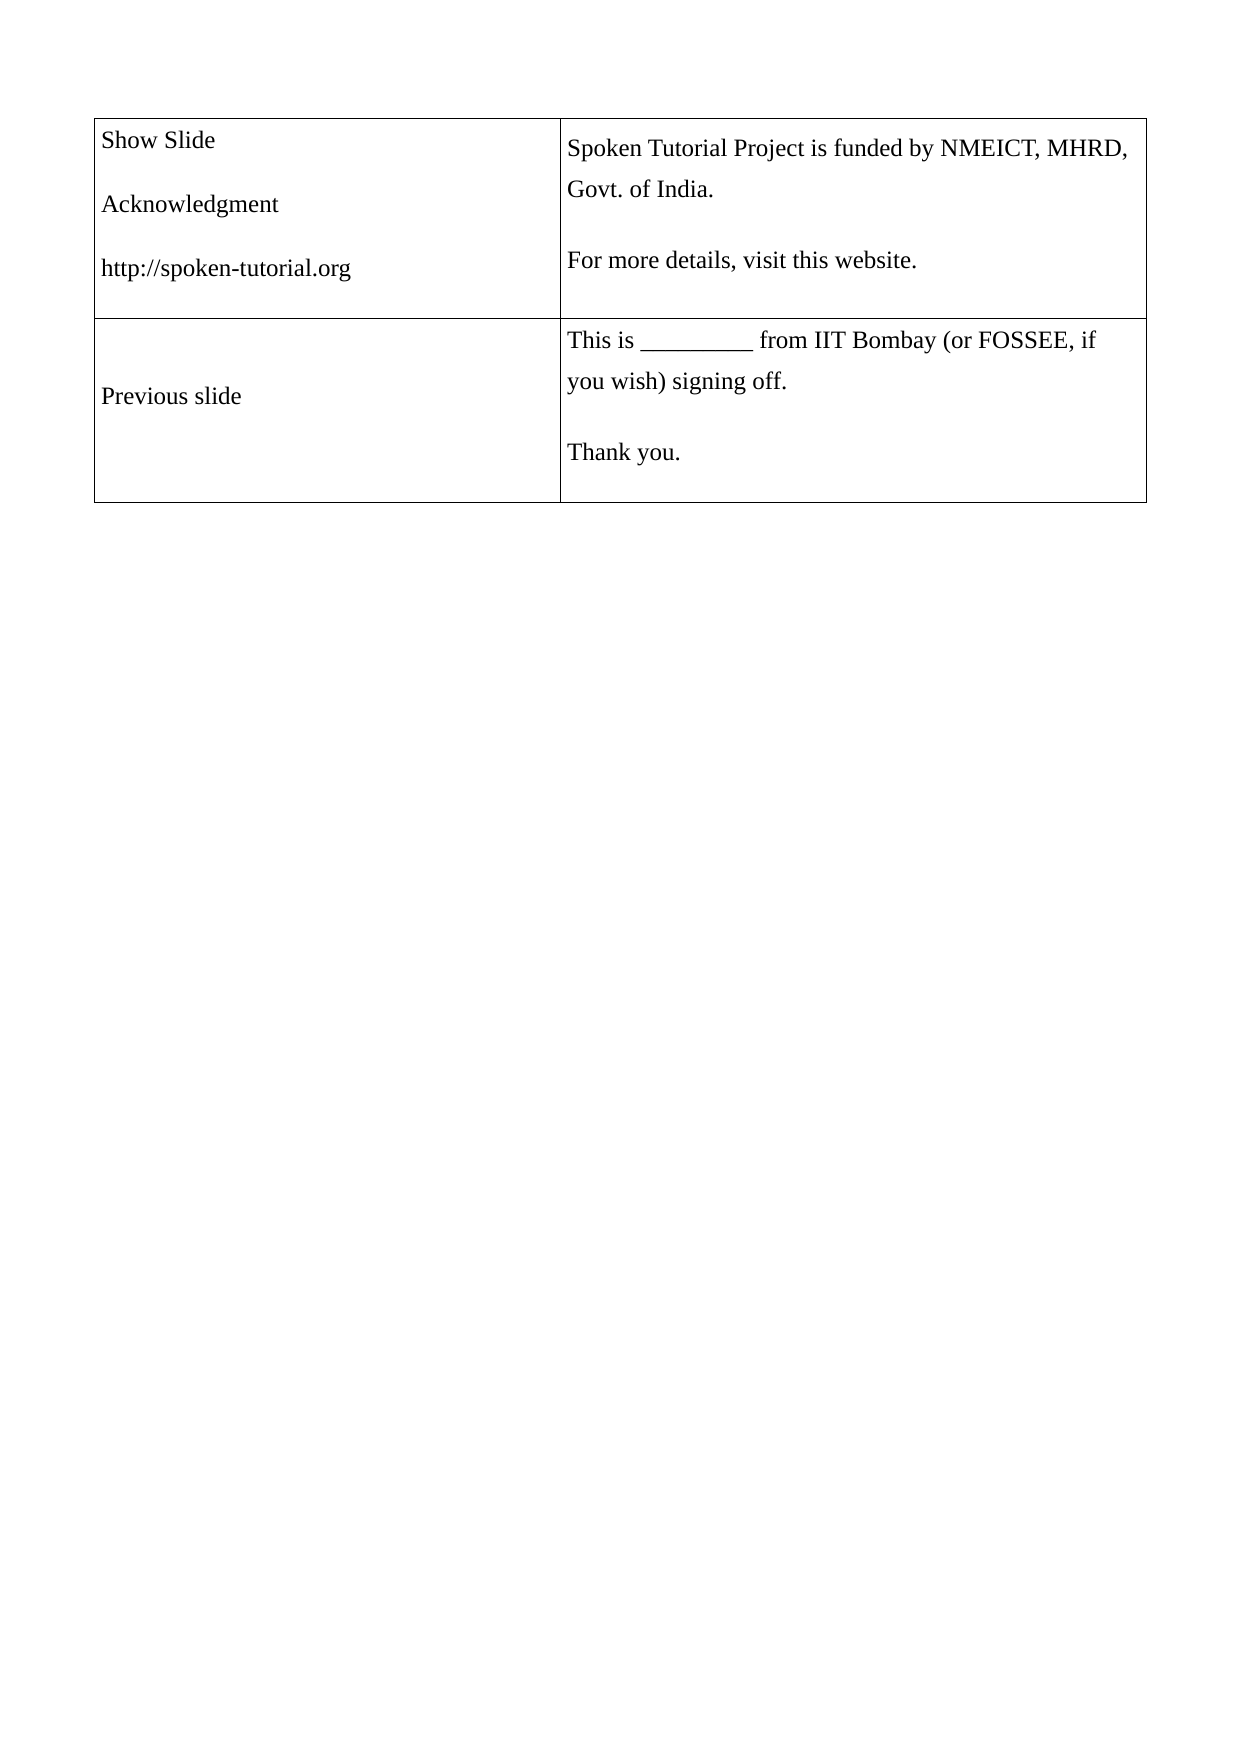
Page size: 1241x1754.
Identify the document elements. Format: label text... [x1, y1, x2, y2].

table_cell Show Slide Acknowledgment http://spoken-tutorial.org [95, 119, 560, 318]
table_cell Spoken Tutorial Project is funded by NMEICT, MHRD, Govt. of India. For more details, visit this website. [561, 119, 1146, 318]
table_cell Previous slide [95, 319, 560, 502]
table_cell This is _________ from IIT Bombay (or FOSSEE, if you wish) signing off. Thank you. [561, 319, 1146, 502]
